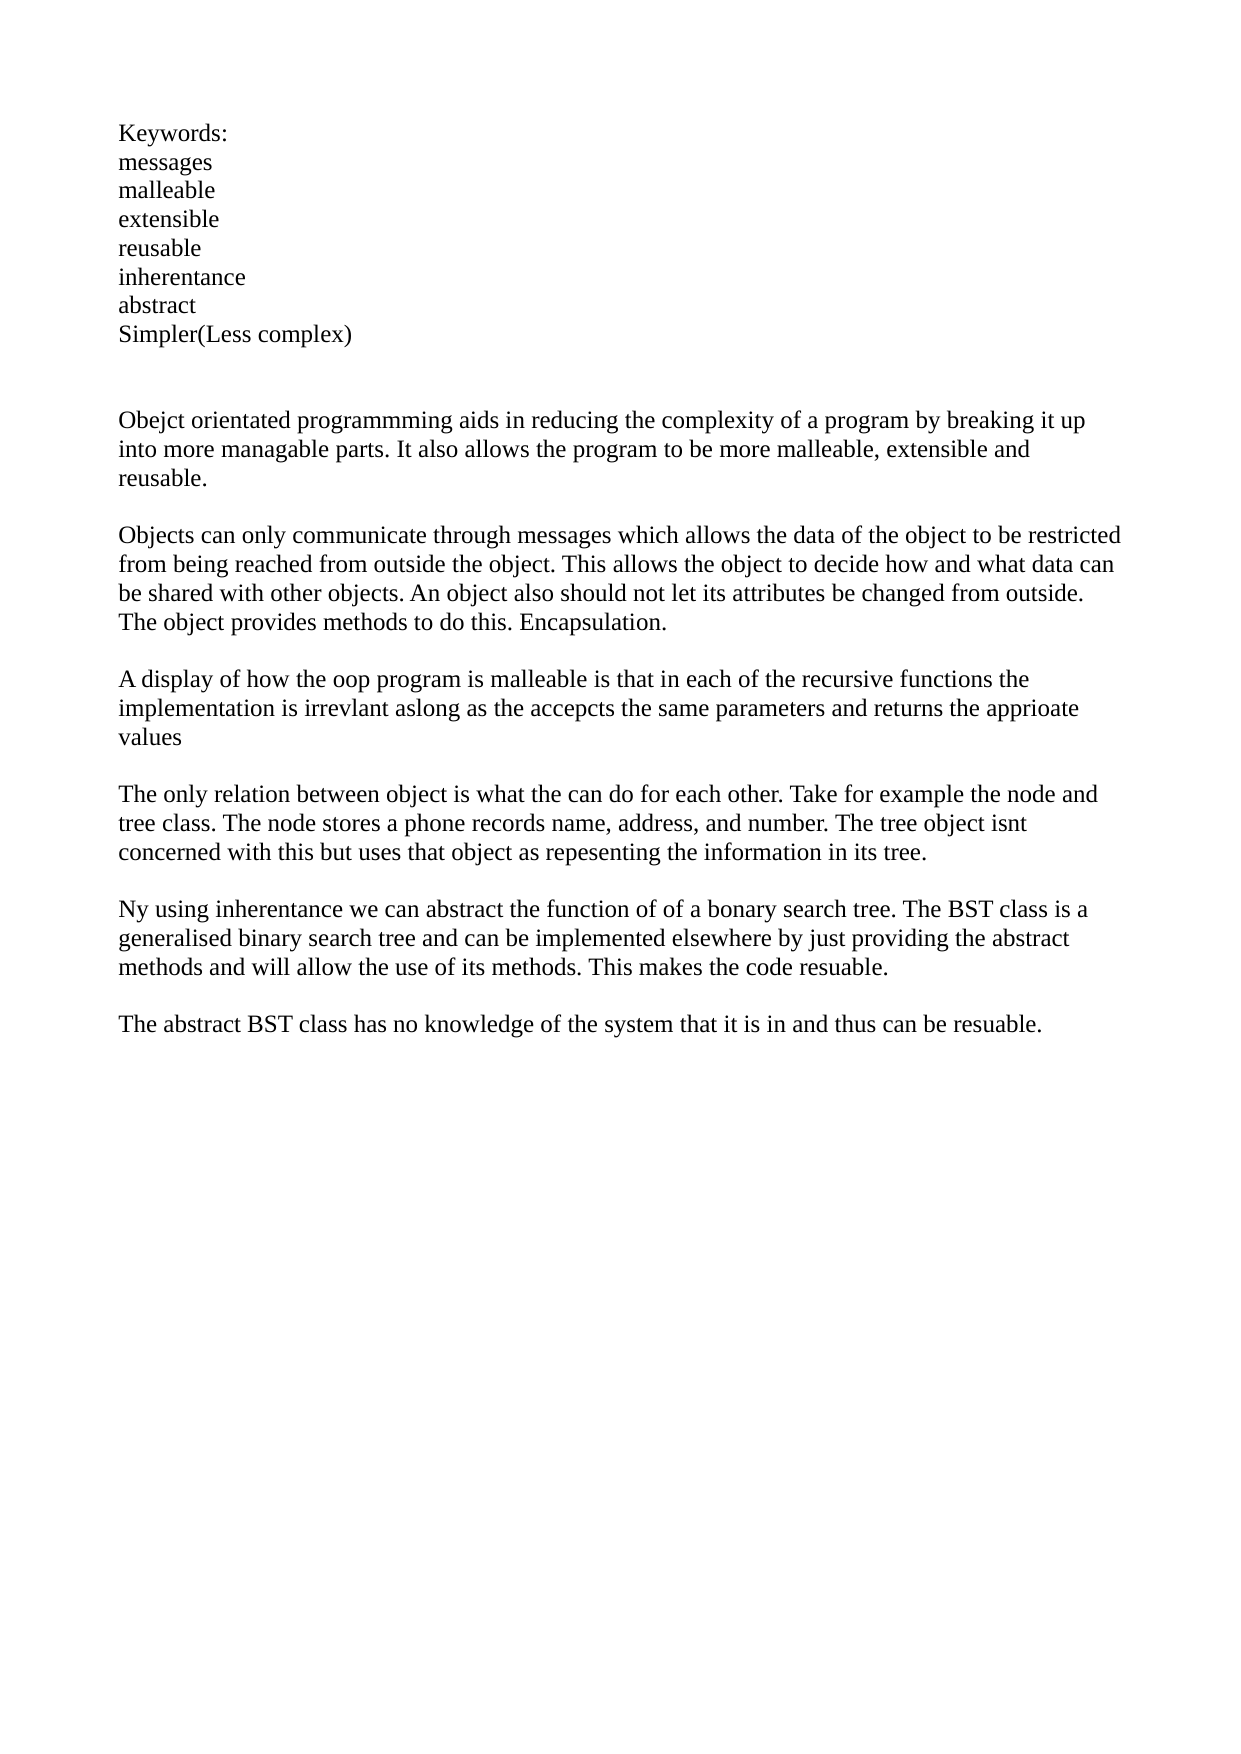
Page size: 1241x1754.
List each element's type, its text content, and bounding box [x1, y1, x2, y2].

text inherentance [118, 262, 1122, 291]
text The abstract BST class has no knowledge of the system that it is in and thus can be resuable. [118, 1009, 1122, 1038]
text Keywords: [118, 118, 1122, 147]
text malleable [118, 176, 1122, 204]
text Ny using inherentance we can abstract the function of of a bonary search tree. The BST class is a generalised binary search tree and can be implemented elsewhere by just providing the abstract methods and will allow the use of its methods. This makes the code resuable. [118, 894, 1122, 981]
text Simpler(Less complex) [118, 319, 1122, 348]
text extensible [118, 204, 1122, 233]
text A display of how the oop program is malleable is that in each of the recursive functions the implementation is irrevlant aslong as the accepcts the same parameters and returns the apprioate values [118, 664, 1122, 751]
text Objects can only communicate through messages which allows the data of the object to be restricted from being reached from outside the object. This allows the object to decide how and what data can be shared with other objects. An object also should not let its attributes be changed from outside. The object provides methods to do this. Encapsulation. [118, 521, 1122, 636]
text The only relation between object is what the can do for each other. Take for example the node and tree class. The node stores a phone records name, address, and number. The tree object isnt concerned with this but uses that object as repesenting the information in its tree. [118, 779, 1122, 866]
text abstract [118, 291, 1122, 319]
text reusable [118, 233, 1122, 262]
text Obejct orientated programmming aids in reducing the complexity of a program by breaking it up into more managable parts. It also allows the program to be more malleable, extensible and reusable. [118, 406, 1122, 492]
text messages [118, 147, 1122, 176]
